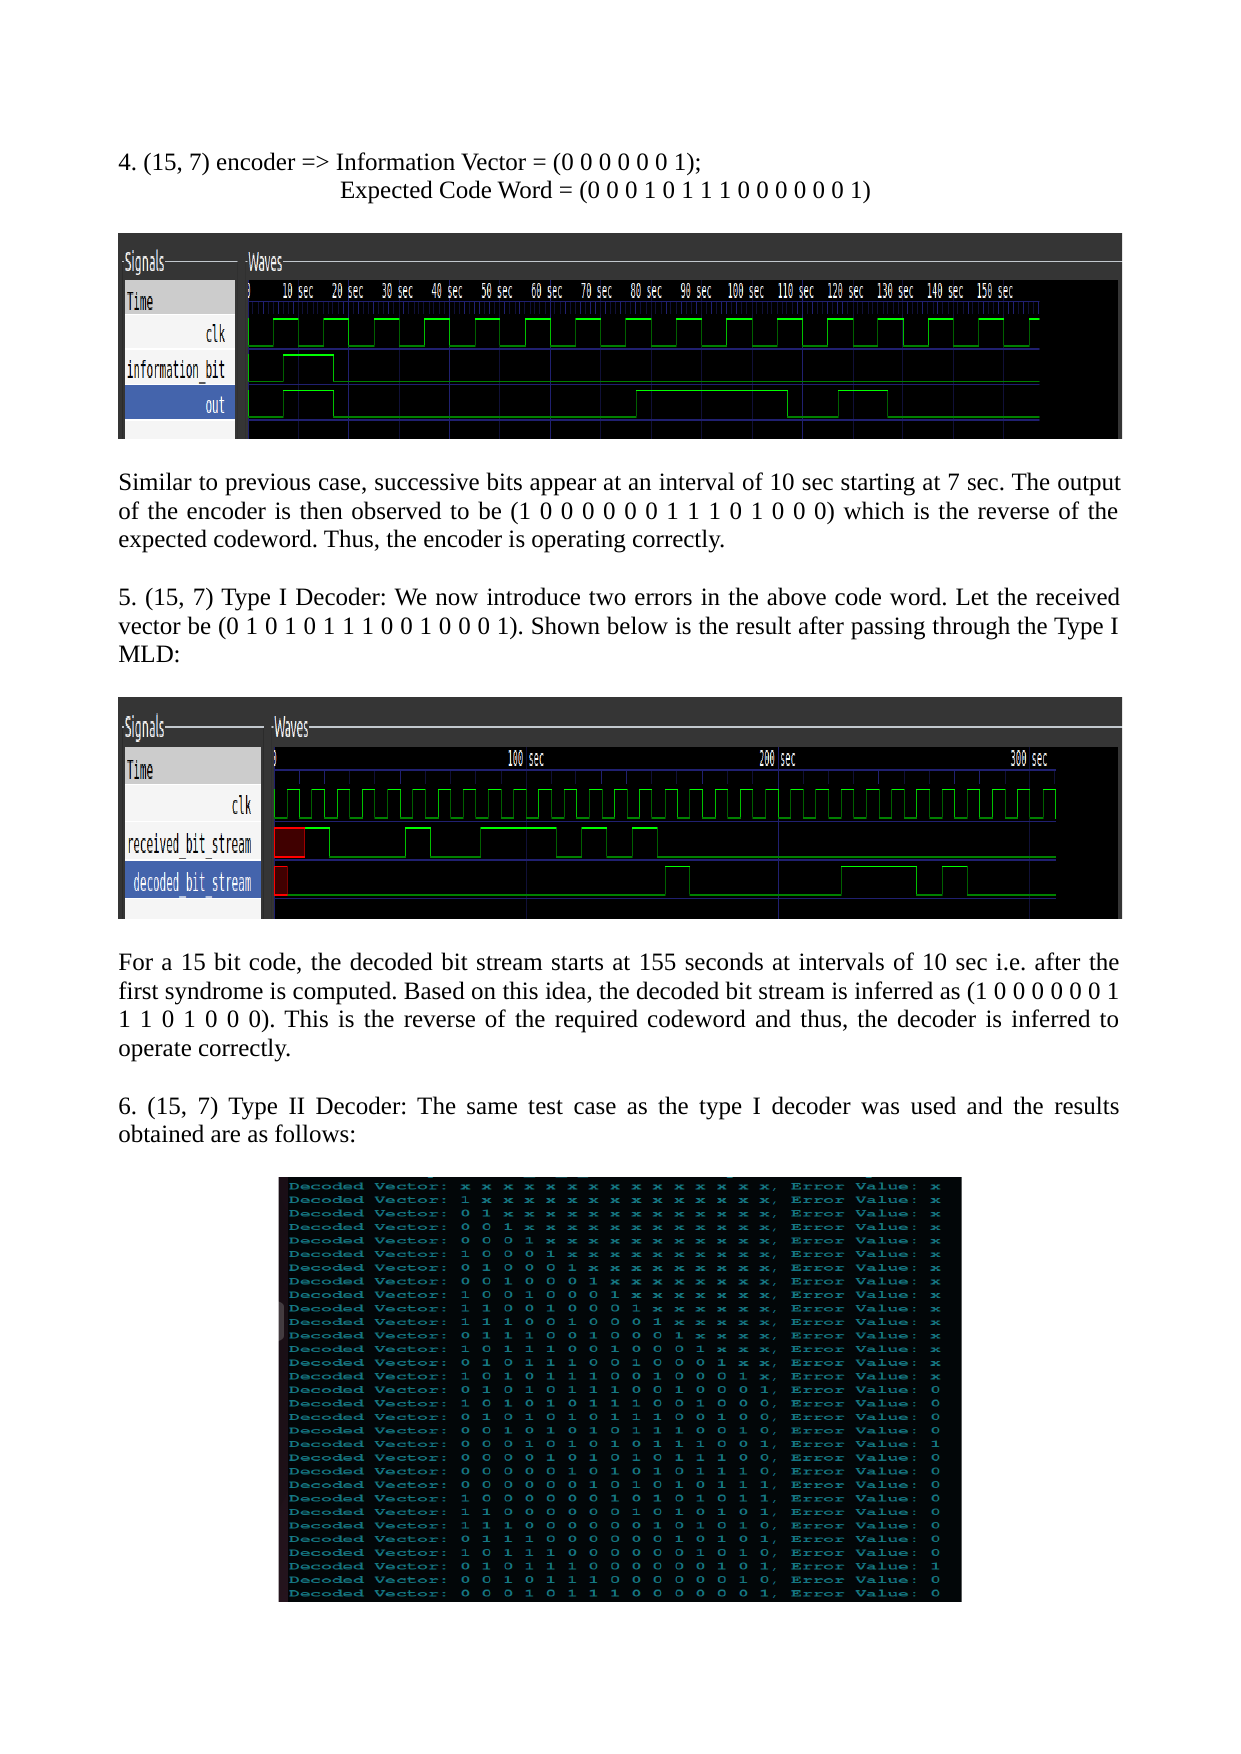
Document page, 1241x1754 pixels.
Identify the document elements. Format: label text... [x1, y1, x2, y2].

text 5. (15, 7) Type I Decoder: We now introduce two errors in the above code word. Let the received vector be (0 1 0 1 0 1 1 1 0 0 1 0 0 0 1). Shown below is the result after passing through the Type I MLD: [118, 582, 1122, 668]
picture [118, 697, 1123, 919]
text Similar to previous case, successive bits appear at an interval of 10 sec starting at 7 sec. The output of the encoder is then observed to be (1 0 0 0 0 0 0 1 1 1 0 1 0 0 0) which is the reverse of the expected codeword. Thus, the encoder is operating correctly. [118, 467, 1122, 553]
picture [118, 233, 1123, 439]
text 4. (15, 7) encoder => Information Vector = (0 0 0 0 0 0 1); [118, 147, 1122, 176]
text Expected Code Word = (0 0 0 1 0 1 1 1 0 0 0 0 0 0 1) [118, 176, 1122, 204]
text 6. (15, 7) Type II Decoder: The same test case as the type I decoder was used and the results obtained are as follows: [118, 1091, 1122, 1148]
text For a 15 bit code, the decoded bit stream starts at 155 seconds at intervals of 10 sec i.e. after the first syndrome is computed. Based on this idea, the decoded bit stream is inferred as (1 0 0 0 0 0 0 1 1 1 0 1 0 0 0). This is the reverse of the required codeword and thus, the decoder is inferred to operate correctly. [118, 947, 1122, 1062]
picture [278, 1177, 962, 1602]
